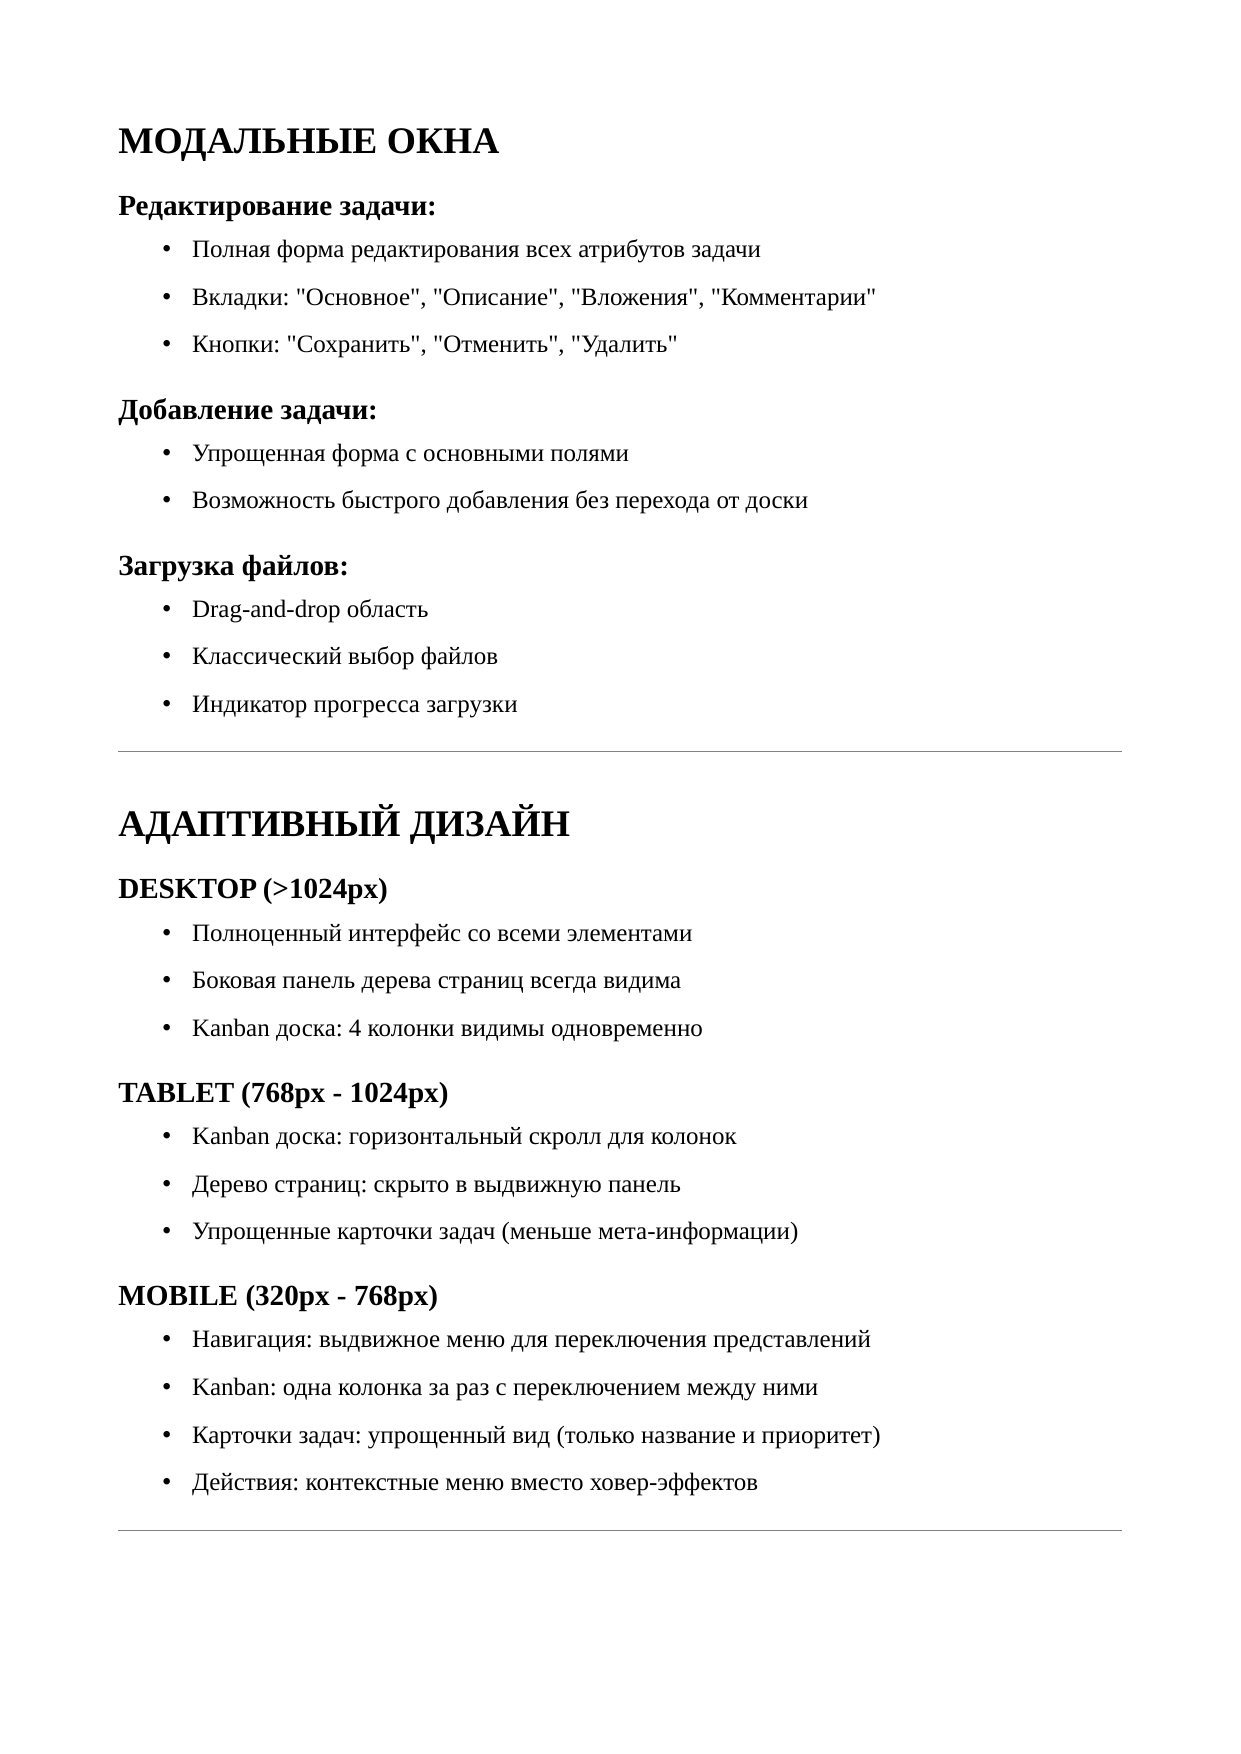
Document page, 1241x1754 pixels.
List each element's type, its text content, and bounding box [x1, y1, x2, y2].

list Кнопки: "Сохранить", "Отменить", "Удалить" [162, 329, 1122, 358]
list Возможность быстрого добавления без перехода от доски [162, 485, 1122, 514]
list Kanban доска: 4 колонки видимы одновременно [162, 1013, 1122, 1042]
list Kanban: одна колонка за раз с переключением между ними [162, 1372, 1122, 1401]
list Kanban доска: горизонтальный скролл для колонок [162, 1121, 1122, 1150]
subtitle МОДАЛЬНЫЕ ОКНА [118, 118, 1122, 161]
list Вкладки: "Основное", "Описание", "Вложения", "Комментарии" [162, 282, 1122, 311]
subtitle MOBILE (320px - 768px) [118, 1278, 1122, 1312]
list Индикатор прогресса загрузки [162, 689, 1122, 718]
list Дерево страниц: скрыто в выдвижную панель [162, 1169, 1122, 1197]
list Классический выбор файлов [162, 641, 1122, 670]
list Навигация: выдвижное меню для переключения представлений [162, 1324, 1122, 1353]
list Карточки задач: упрощенный вид (только название и приоритет) [162, 1420, 1122, 1448]
list Действия: контекстные меню вместо ховер-эффектов [162, 1467, 1122, 1496]
list Упрощенные карточки задач (меньше мета-информации) [162, 1216, 1122, 1245]
list Полноценный интерфейс со всеми элементами [162, 918, 1122, 946]
subtitle TABLET (768px - 1024px) [118, 1075, 1122, 1109]
subtitle DESKTOP (>1024px) [118, 872, 1122, 905]
subtitle АДАПТИВНЫЙ ДИЗАЙН [118, 801, 1122, 844]
subtitle Добавление задачи: [118, 392, 1122, 425]
subtitle Редактирование задачи: [118, 188, 1122, 222]
subtitle Загрузка файлов: [118, 548, 1122, 581]
list Боковая панель дерева страниц всегда видима [162, 965, 1122, 994]
list Полная форма редактирования всех атрибутов задачи [162, 234, 1122, 263]
list Drag-and-drop область [162, 594, 1122, 622]
list Упрощенная форма с основными полями [162, 438, 1122, 467]
